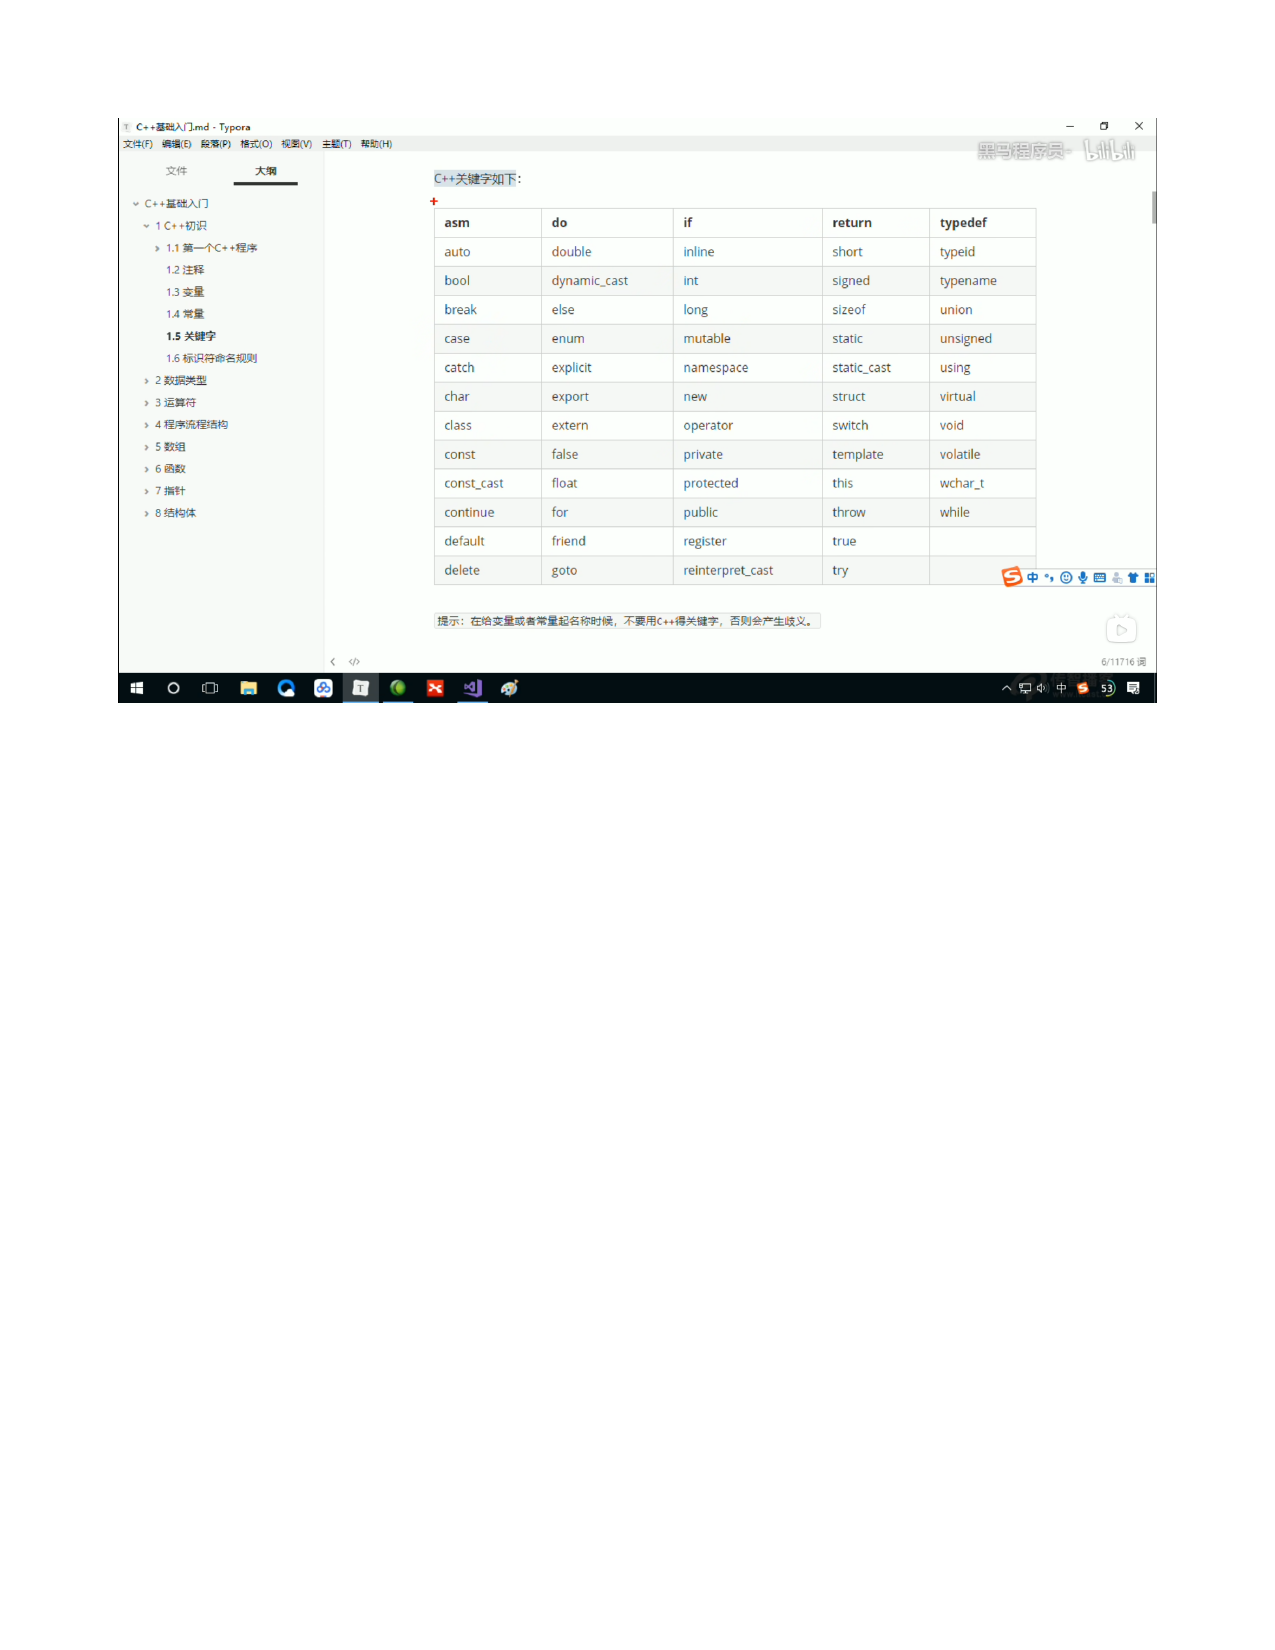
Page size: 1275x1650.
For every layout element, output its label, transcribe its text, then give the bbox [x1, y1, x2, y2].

text ­ [118, 706, 1157, 735]
picture [118, 118, 1157, 706]
